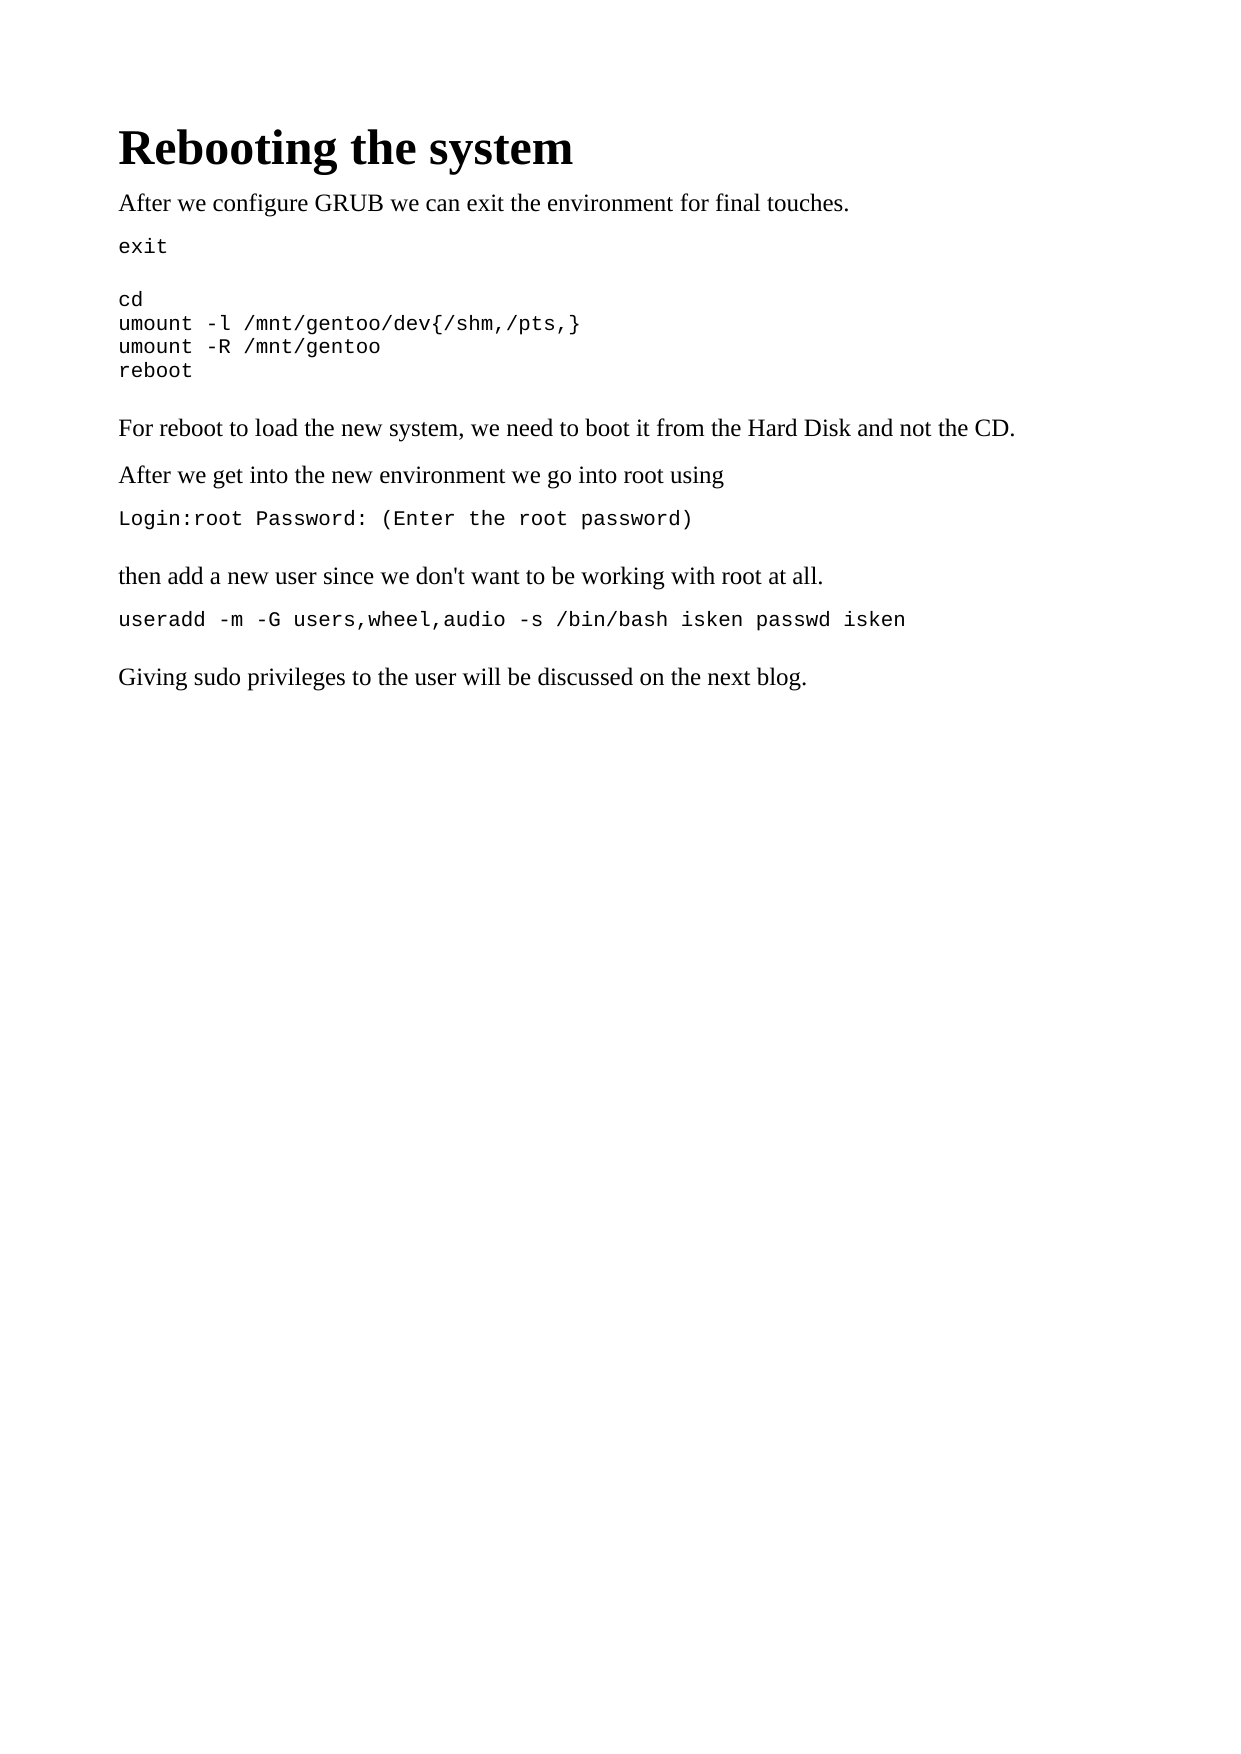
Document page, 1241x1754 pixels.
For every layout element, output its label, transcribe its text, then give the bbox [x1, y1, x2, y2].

text For reboot to load the new system, we need to boot it from the Hard Disk and not the CD. [118, 413, 1122, 442]
text useradd -m -G users,wheel,audio -s /bin/bash isken passwd isken [118, 609, 1122, 632]
text reboot [118, 360, 1122, 383]
text exit [118, 236, 1122, 259]
text cd [118, 289, 1122, 312]
text Giving sudo privileges to the user will be discussed on the next blog. [118, 662, 1122, 691]
text umount -R /mnt/gentoo [118, 336, 1122, 360]
text After we configure GRUB we can exit the environment for final touches. [118, 188, 1122, 217]
subtitle Rebooting the system [118, 118, 1122, 176]
text Login:root Password: (Enter the root password) [118, 508, 1122, 532]
text After we get into the new environment we go into root using [118, 461, 1122, 489]
text umount -l /mnt/gentoo/dev{/shm,/pts,} [118, 312, 1122, 336]
text then add a new user since we don't want to be working with root at all. [118, 561, 1122, 590]
